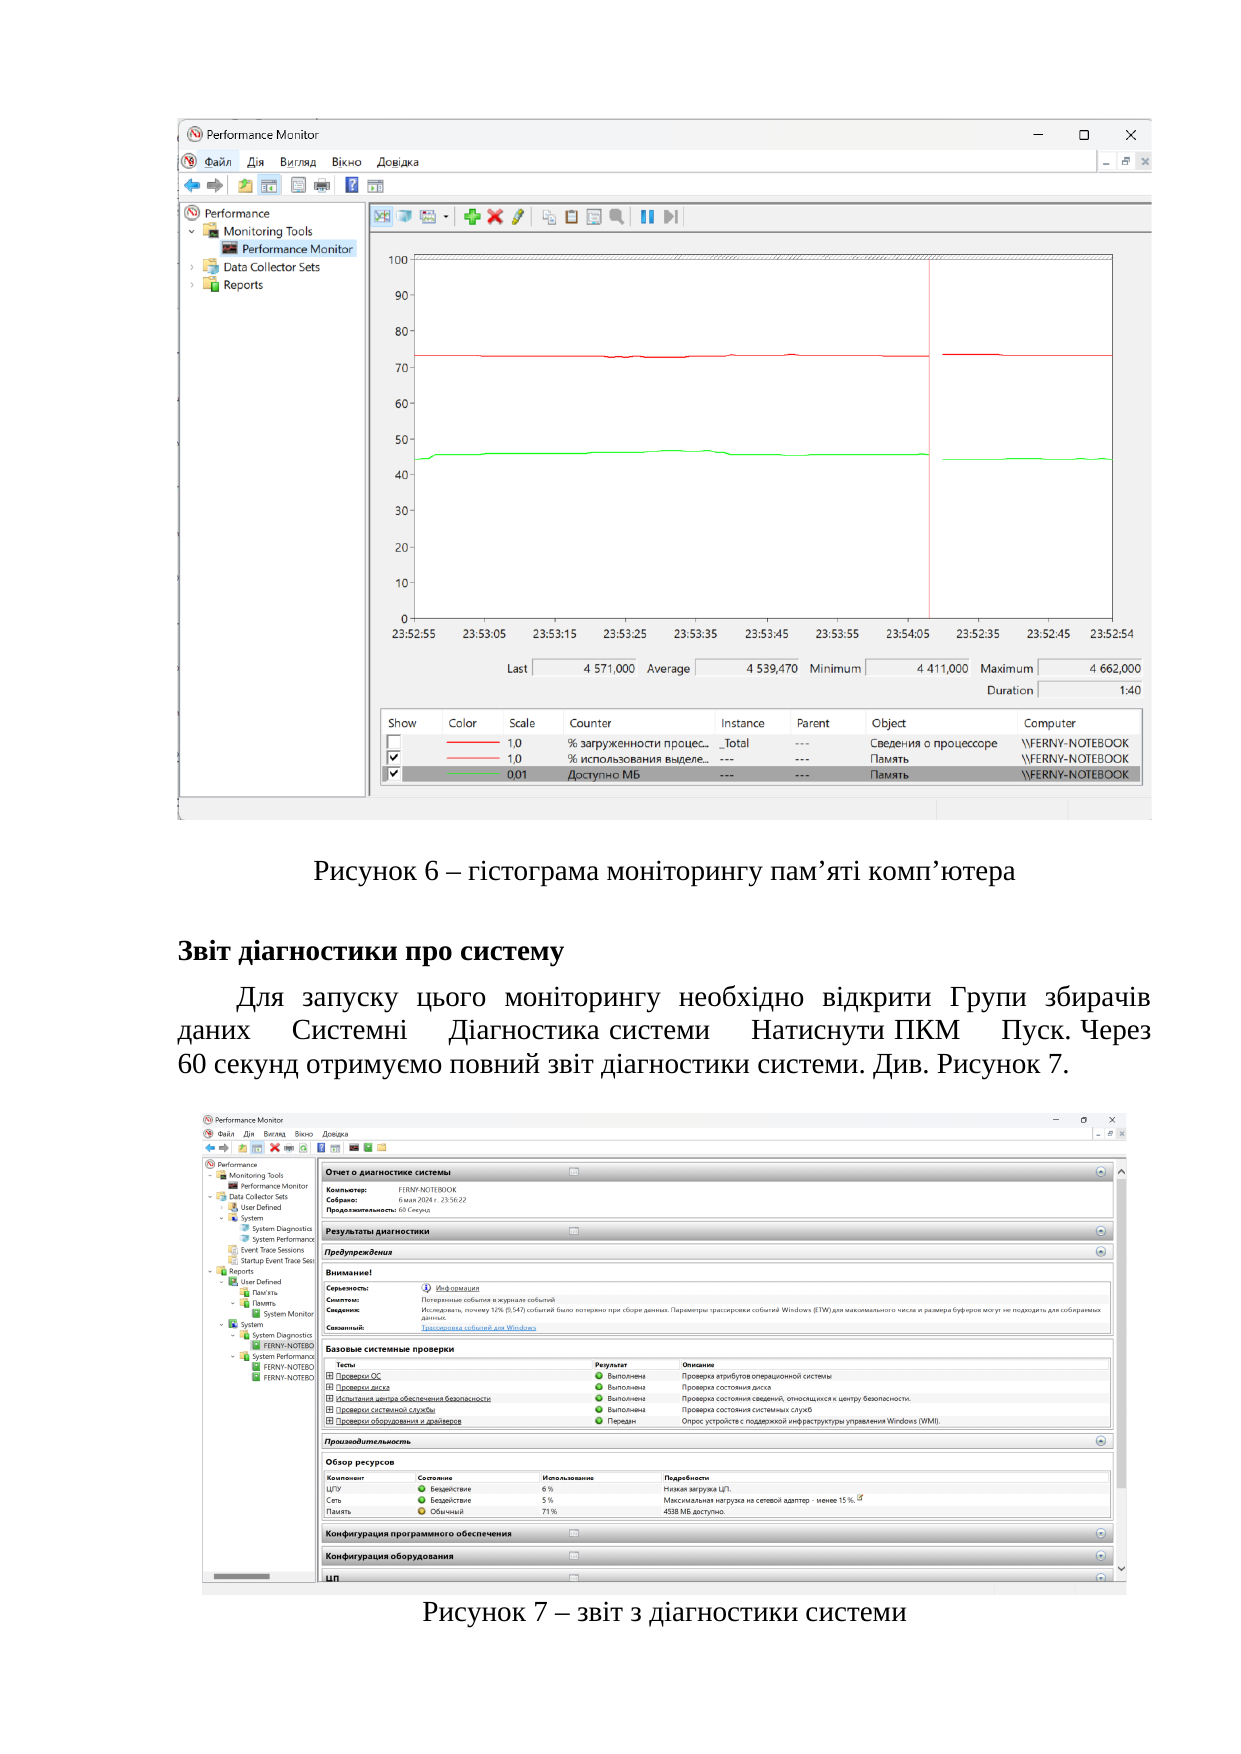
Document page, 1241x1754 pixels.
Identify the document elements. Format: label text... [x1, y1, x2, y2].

picture [177, 118, 1152, 820]
text Звіт діагностики про систему [177, 933, 1152, 966]
text Для запуску цього моніторингу необхідно відкрити Групи збирачів даних  Системні  Діагностика системи  Натиснути ПКМ  Пуск. Через 60 секунд отримуємо повний звіт діагностики системи. Див. Рисунок 7. [177, 979, 1152, 1079]
text Рисунок 7 – звіт з діагностики системи [177, 1113, 1152, 1628]
text Рисунок 6 – гістограма моніторингу пам’яті комп’ютера [177, 853, 1152, 887]
picture [202, 1113, 1127, 1595]
